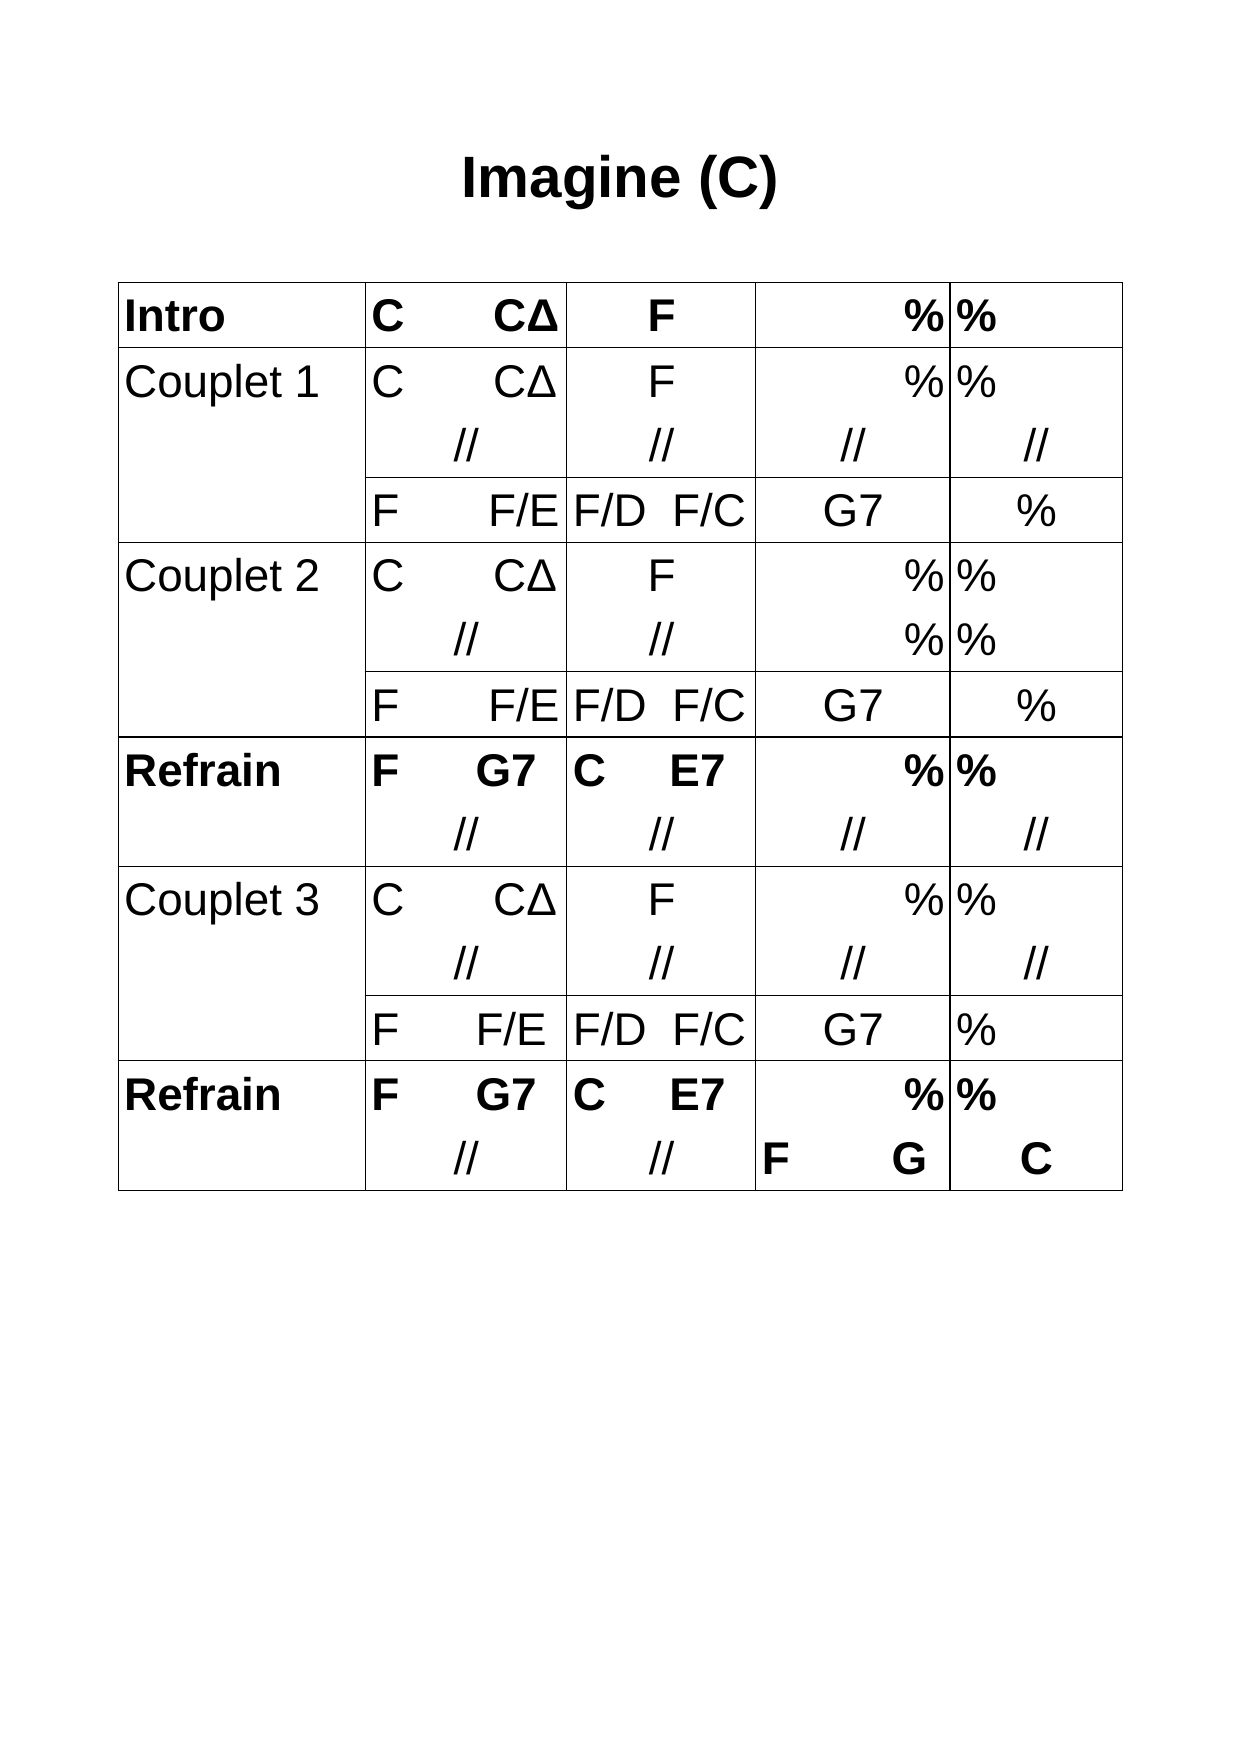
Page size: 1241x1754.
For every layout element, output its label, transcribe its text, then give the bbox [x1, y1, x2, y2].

table_cell [119, 995, 365, 1060]
table_cell // [951, 802, 1122, 866]
table_cell Couplet 2 [119, 543, 365, 607]
table_cell G7 [756, 672, 949, 736]
table_cell % [951, 1061, 1122, 1126]
table_cell % [756, 348, 949, 412]
table_cell F F/E [366, 672, 566, 736]
table_cell // [366, 802, 566, 866]
table_header C CΔ [366, 283, 566, 347]
table_cell F [567, 543, 755, 607]
table_cell C CΔ [366, 543, 566, 607]
table_cell [119, 607, 365, 671]
table_cell [119, 671, 365, 736]
table_cell [119, 413, 365, 477]
table_cell [119, 477, 365, 542]
table_cell C E7 [567, 1061, 755, 1126]
table_cell % [951, 867, 1122, 931]
table_cell // [567, 802, 755, 866]
table_cell // [567, 413, 755, 477]
table_cell % [756, 867, 949, 931]
table_cell % [951, 738, 1122, 802]
table_cell F/D F/C [567, 478, 755, 542]
table_cell % [756, 543, 949, 607]
table_cell F [567, 867, 755, 931]
table_cell % [951, 348, 1122, 412]
table_cell % [951, 607, 1122, 671]
table_cell % [951, 543, 1122, 607]
table_header % [756, 283, 949, 347]
table_cell [119, 1126, 365, 1190]
table_cell [119, 931, 365, 995]
table_cell // [567, 931, 755, 995]
table_cell % [756, 738, 949, 802]
table_cell // [756, 931, 949, 995]
table_cell Refrain [119, 1061, 365, 1126]
table_cell F G7 [366, 1061, 566, 1126]
table_cell F G [756, 1126, 949, 1190]
table_header Intro [119, 283, 365, 347]
table_cell G7 [756, 996, 949, 1060]
table_cell // [951, 413, 1122, 477]
table_cell // [756, 413, 949, 477]
table_cell // [366, 607, 566, 671]
table_cell // [567, 607, 755, 671]
table_cell Couplet 1 [119, 348, 365, 412]
table_cell % [951, 996, 1122, 1060]
table_cell C [951, 1126, 1122, 1190]
table_cell // [366, 931, 566, 995]
table_cell Refrain [119, 738, 365, 802]
table_cell // [951, 931, 1122, 995]
table_cell C CΔ [366, 348, 566, 412]
table_cell G7 [756, 478, 949, 542]
table_cell F/D F/C [567, 672, 755, 736]
table_cell C CΔ [366, 867, 566, 931]
table_cell F F/E [366, 478, 566, 542]
table_cell % [756, 607, 949, 671]
table_cell [119, 802, 365, 866]
table_header % [951, 283, 1122, 347]
table_cell % [756, 1061, 949, 1126]
table_cell Couplet 3 [119, 867, 365, 931]
table_header F [567, 283, 755, 347]
title Imagine (C) [118, 143, 1122, 210]
table_cell F [567, 348, 755, 412]
table_cell // [756, 802, 949, 866]
table_cell % [951, 672, 1122, 736]
table_cell % [951, 478, 1122, 542]
table_cell F G7 [366, 738, 566, 802]
table_cell F/D F/C [567, 996, 755, 1060]
table_cell F F/E [366, 996, 566, 1060]
table_cell // [366, 413, 566, 477]
table_cell C E7 [567, 738, 755, 802]
table_cell // [567, 1126, 755, 1190]
table_cell // [366, 1126, 566, 1190]
